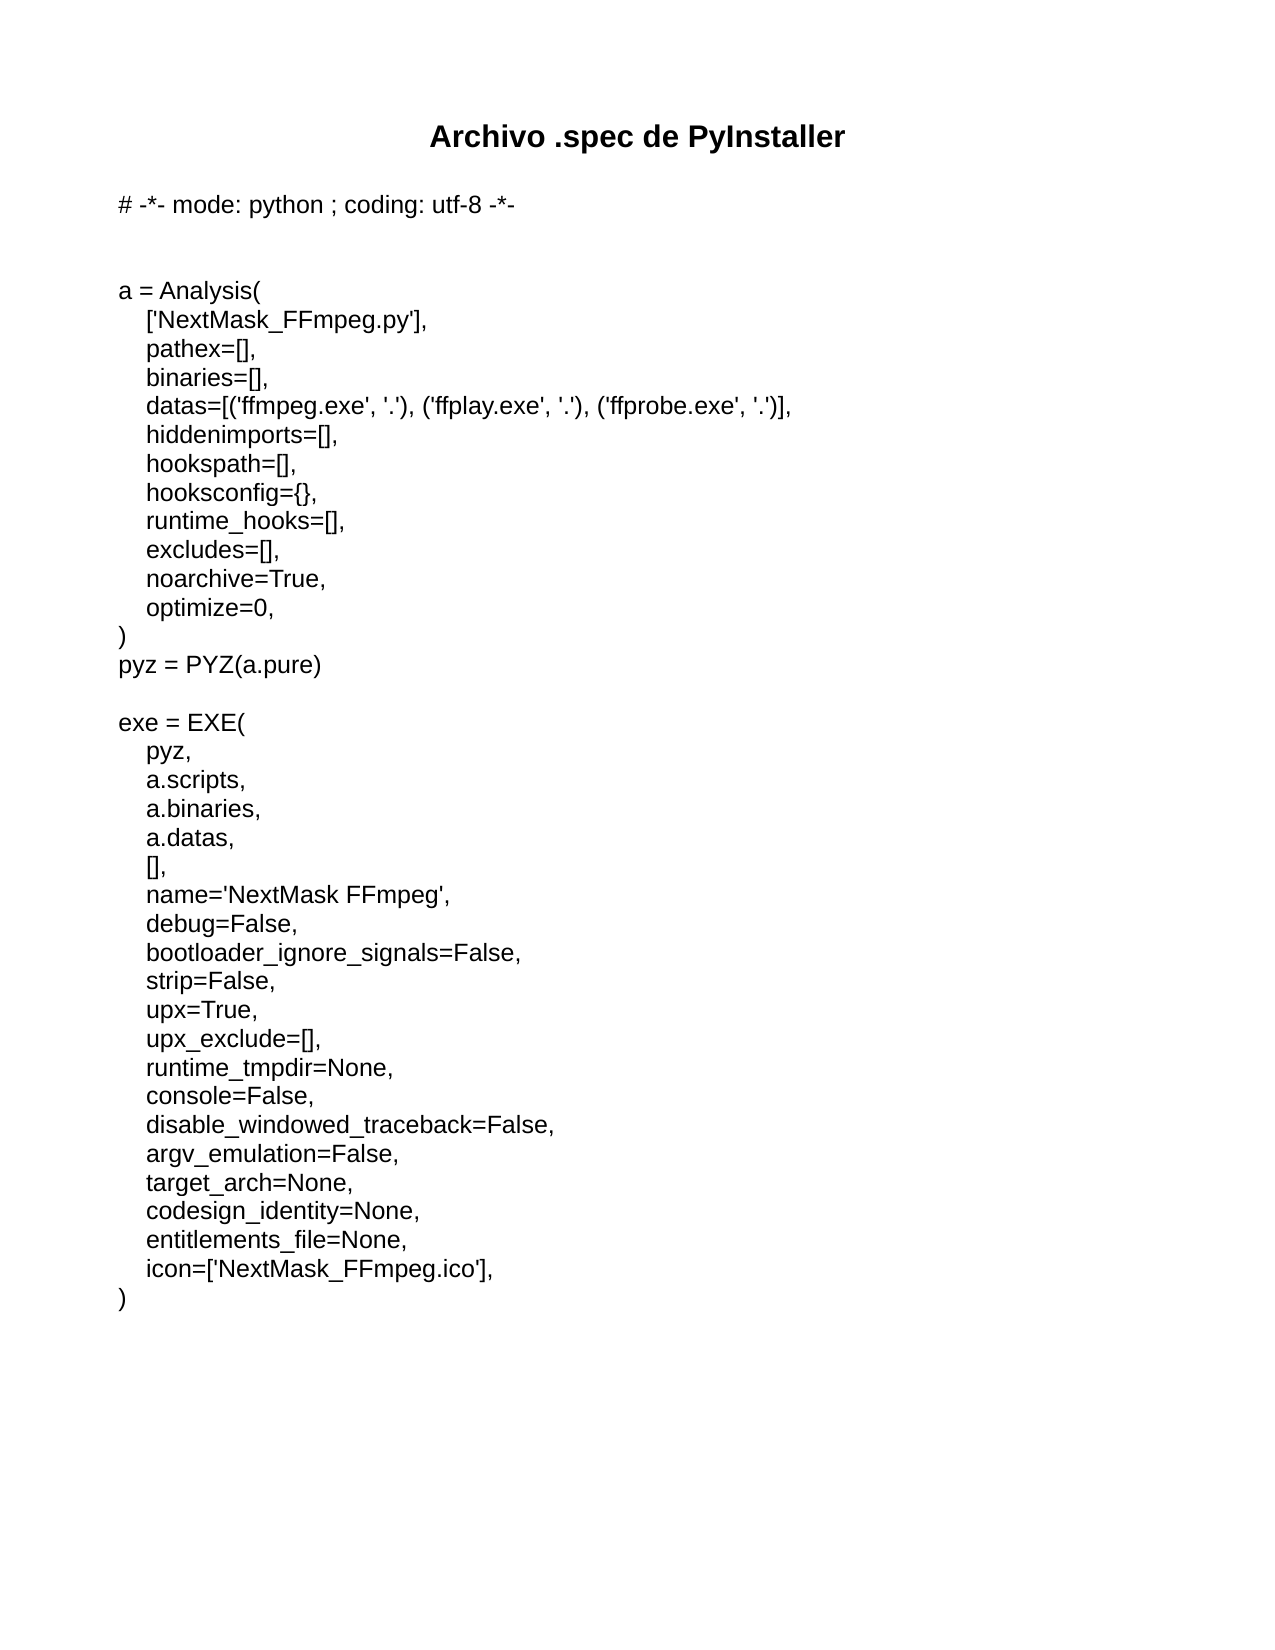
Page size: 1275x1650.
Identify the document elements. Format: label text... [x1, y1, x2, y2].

text a.binaries, [118, 794, 1157, 822]
text pyz = PYZ(a.pure) [118, 650, 1157, 679]
text codesign_identity=None, [118, 1196, 1157, 1225]
text hiddenimports=[], [118, 420, 1157, 449]
text pyz, [118, 736, 1157, 765]
text exe = EXE( [118, 707, 1157, 736]
text hookspath=[], [118, 449, 1157, 477]
text name='NextMask FFmpeg', [118, 880, 1157, 909]
text [], [118, 851, 1157, 880]
text runtime_tmpdir=None, [118, 1052, 1157, 1081]
text a = Analysis( [118, 276, 1157, 305]
text target_arch=None, [118, 1167, 1157, 1196]
text datas=[('ffmpeg.exe', '.'), ('ffplay.exe', '.'), ('ffprobe.exe', '.')], [118, 391, 1157, 420]
text disable_windowed_traceback=False, [118, 1110, 1157, 1139]
text ) [118, 621, 1157, 650]
text runtime_hooks=[], [118, 506, 1157, 535]
text pathex=[], [118, 334, 1157, 362]
text excludes=[], [118, 535, 1157, 564]
text hooksconfig={}, [118, 477, 1157, 506]
text icon=['NextMask_FFmpeg.ico'], [118, 1254, 1157, 1282]
text # -*- mode: python ; coding: utf-8 -*- [118, 190, 1157, 219]
text Archivo .spec de PyInstaller [118, 118, 1157, 154]
text ) [118, 1282, 1157, 1311]
text optimize=0, [118, 592, 1157, 621]
text binaries=[], [118, 362, 1157, 391]
text strip=False, [118, 966, 1157, 995]
text a.datas, [118, 822, 1157, 851]
text upx=True, [118, 995, 1157, 1024]
text bootloader_ignore_signals=False, [118, 937, 1157, 966]
text console=False, [118, 1081, 1157, 1110]
text noarchive=True, [118, 564, 1157, 592]
text ['NextMask_FFmpeg.py'], [118, 305, 1157, 334]
text entitlements_file=None, [118, 1225, 1157, 1254]
text a.scripts, [118, 765, 1157, 794]
text argv_emulation=False, [118, 1139, 1157, 1167]
text upx_exclude=[], [118, 1024, 1157, 1052]
text debug=False, [118, 909, 1157, 937]
